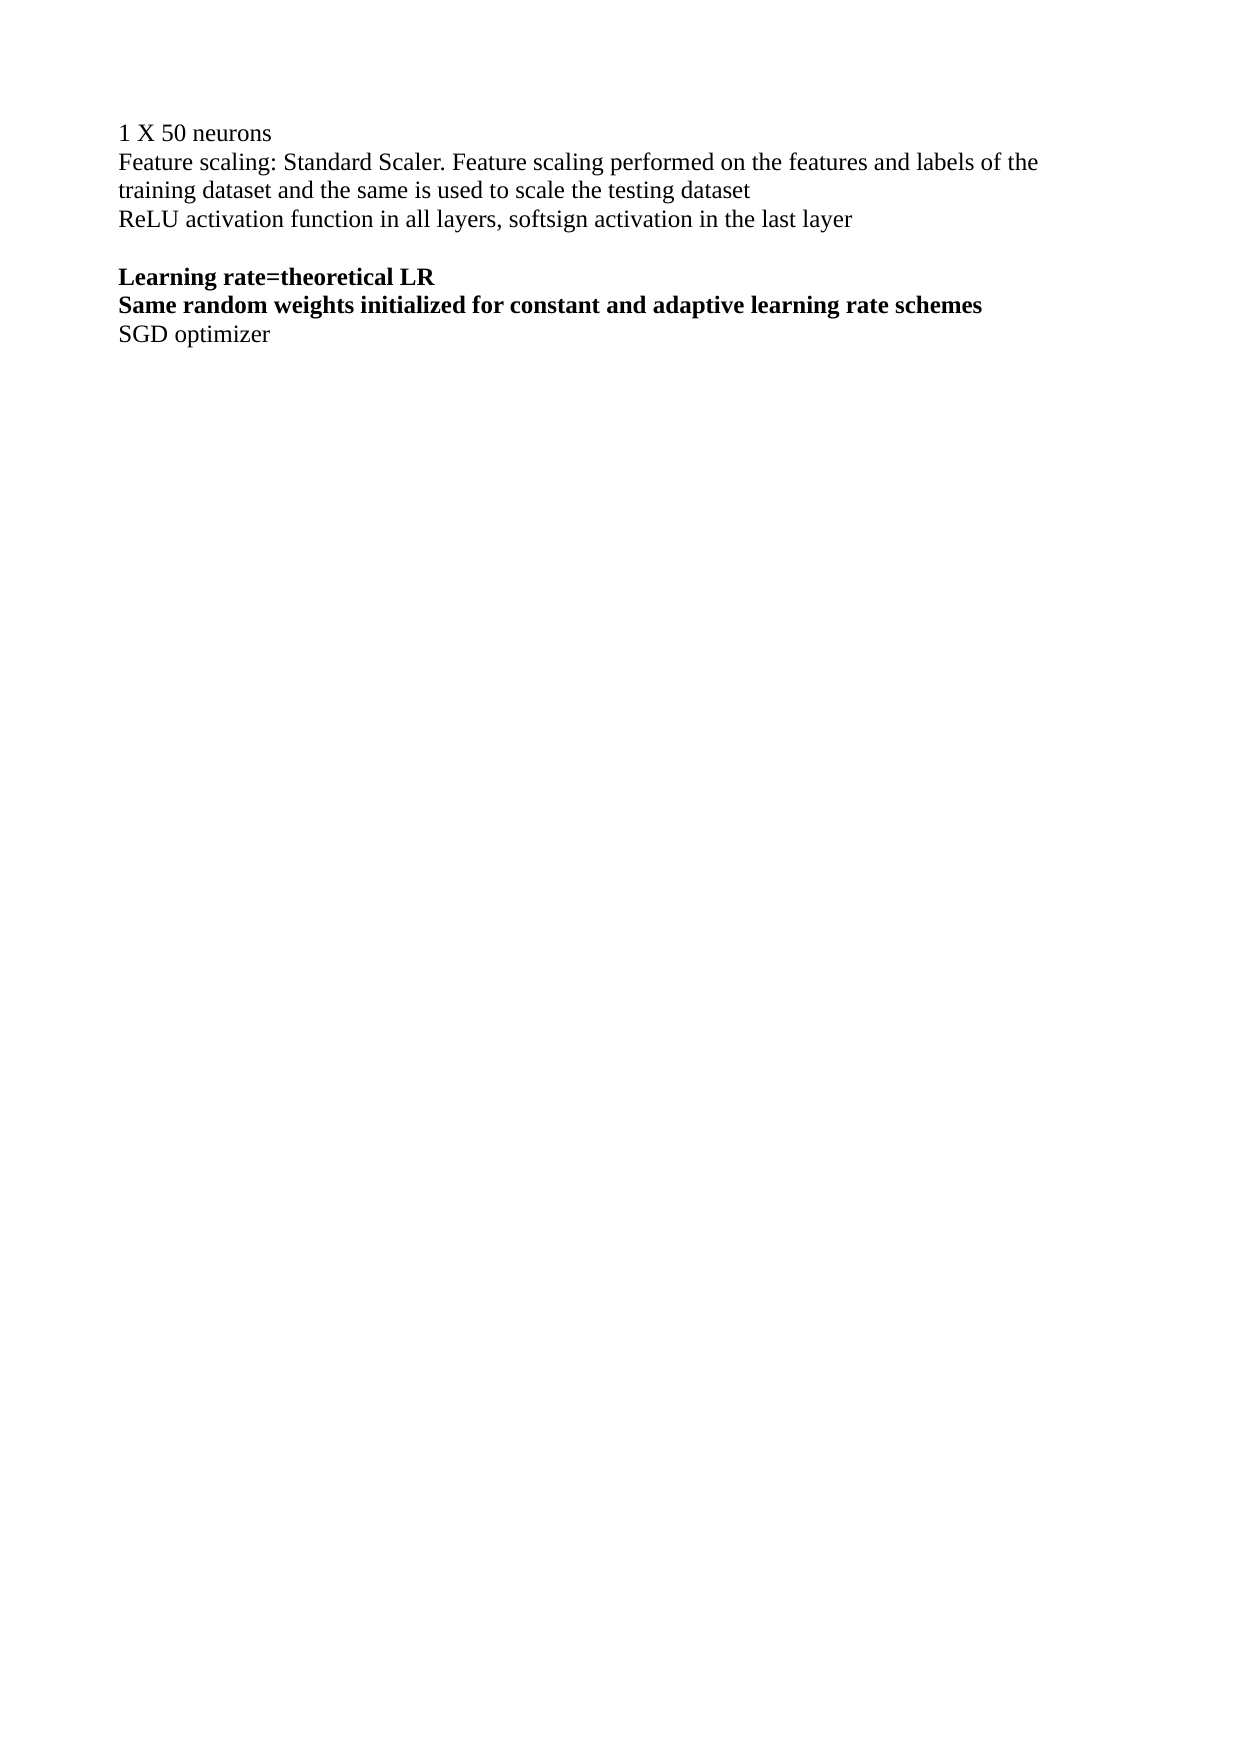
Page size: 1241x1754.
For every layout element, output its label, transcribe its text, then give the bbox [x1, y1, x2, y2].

text SGD optimizer [118, 319, 1122, 348]
text Learning rate=theoretical LR [118, 262, 1122, 291]
text ReLU activation function in all layers, softsign activation in the last layer [118, 204, 1122, 233]
text Same random weights initialized for constant and adaptive learning rate schemes [118, 291, 1122, 319]
text Feature scaling: Standard Scaler. Feature scaling performed on the features and labels of the training dataset and the same is used to scale the testing dataset [118, 147, 1122, 204]
text 1 X 50 neurons [118, 118, 1122, 147]
